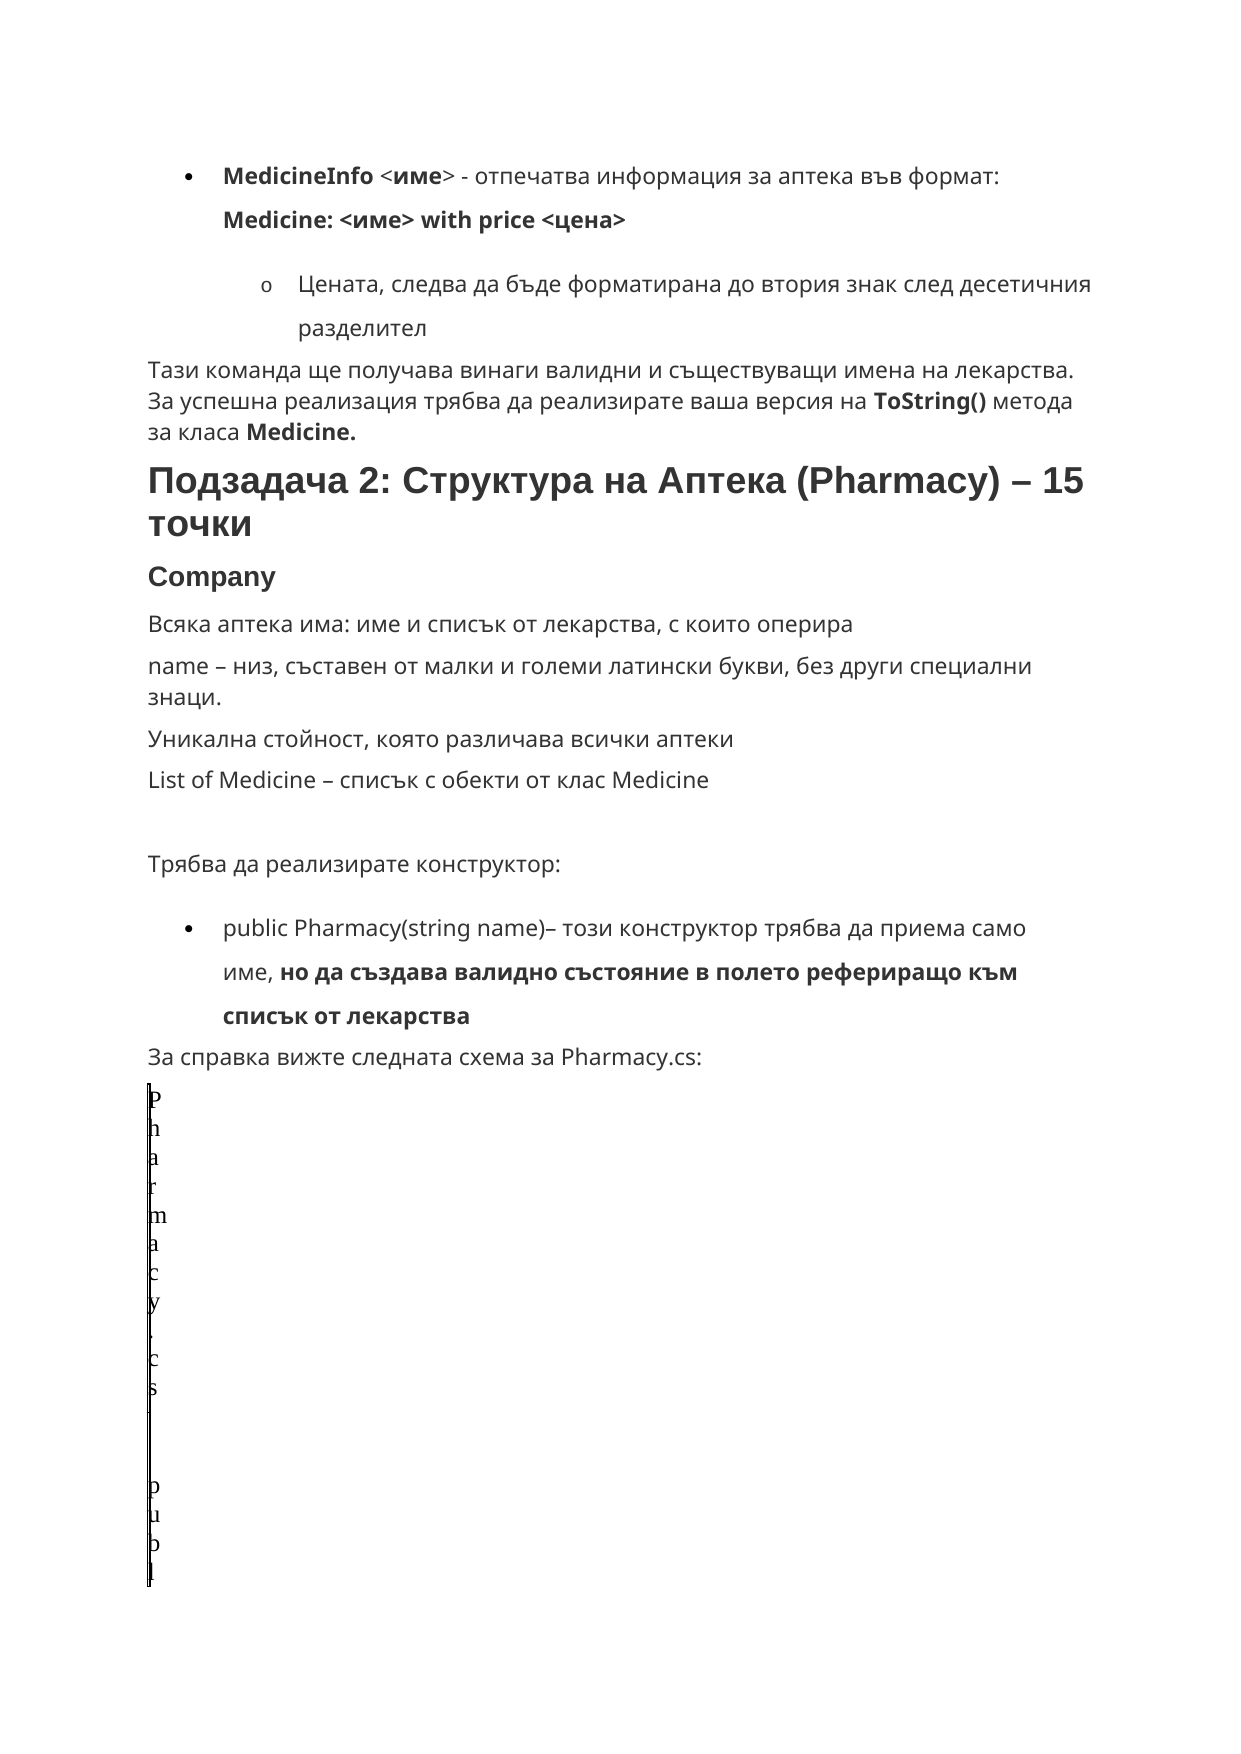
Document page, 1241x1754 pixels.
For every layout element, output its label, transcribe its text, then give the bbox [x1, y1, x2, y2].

text Подзадача 2: Структура на Аптека (Pharmacy) – 15 точки [148, 458, 1093, 544]
text name – низ, съставен от малки и големи латински букви, без други специални знаци. [148, 649, 1093, 712]
list MedicineInfo <име> - отпечатва информация за аптека във формат: Medicine: <име> with price <цена> [185, 148, 1093, 235]
text За справка вижте следната схема за Pharmacy.cs: [148, 1041, 1093, 1072]
text Company [148, 560, 1093, 592]
list Цената, следва да бъде форматирана до втория знак след десетичния разделител [260, 256, 1093, 343]
text Тази команда ще получава винаги валидни и съществуващи имена на лекарства. За успешна реализация трябва да реализирате ваша версия на ToString() метода за класа Medicine. [148, 354, 1093, 448]
text Всяка аптека има: име и списък от лекарства, с които оперира [148, 608, 1093, 639]
text Трябва да реализирате конструктор: [148, 847, 1093, 879]
text Уникална стойност, която различава всички аптеки [148, 722, 1093, 754]
list public Pharmacy(string name)– този конструктор трябва да приема само име, но да създава валидно състояние в полето рефериращо към списък от лекарства [185, 899, 1093, 1031]
text List of Medicine – списък с обекти от клас Medicine [148, 764, 1093, 795]
